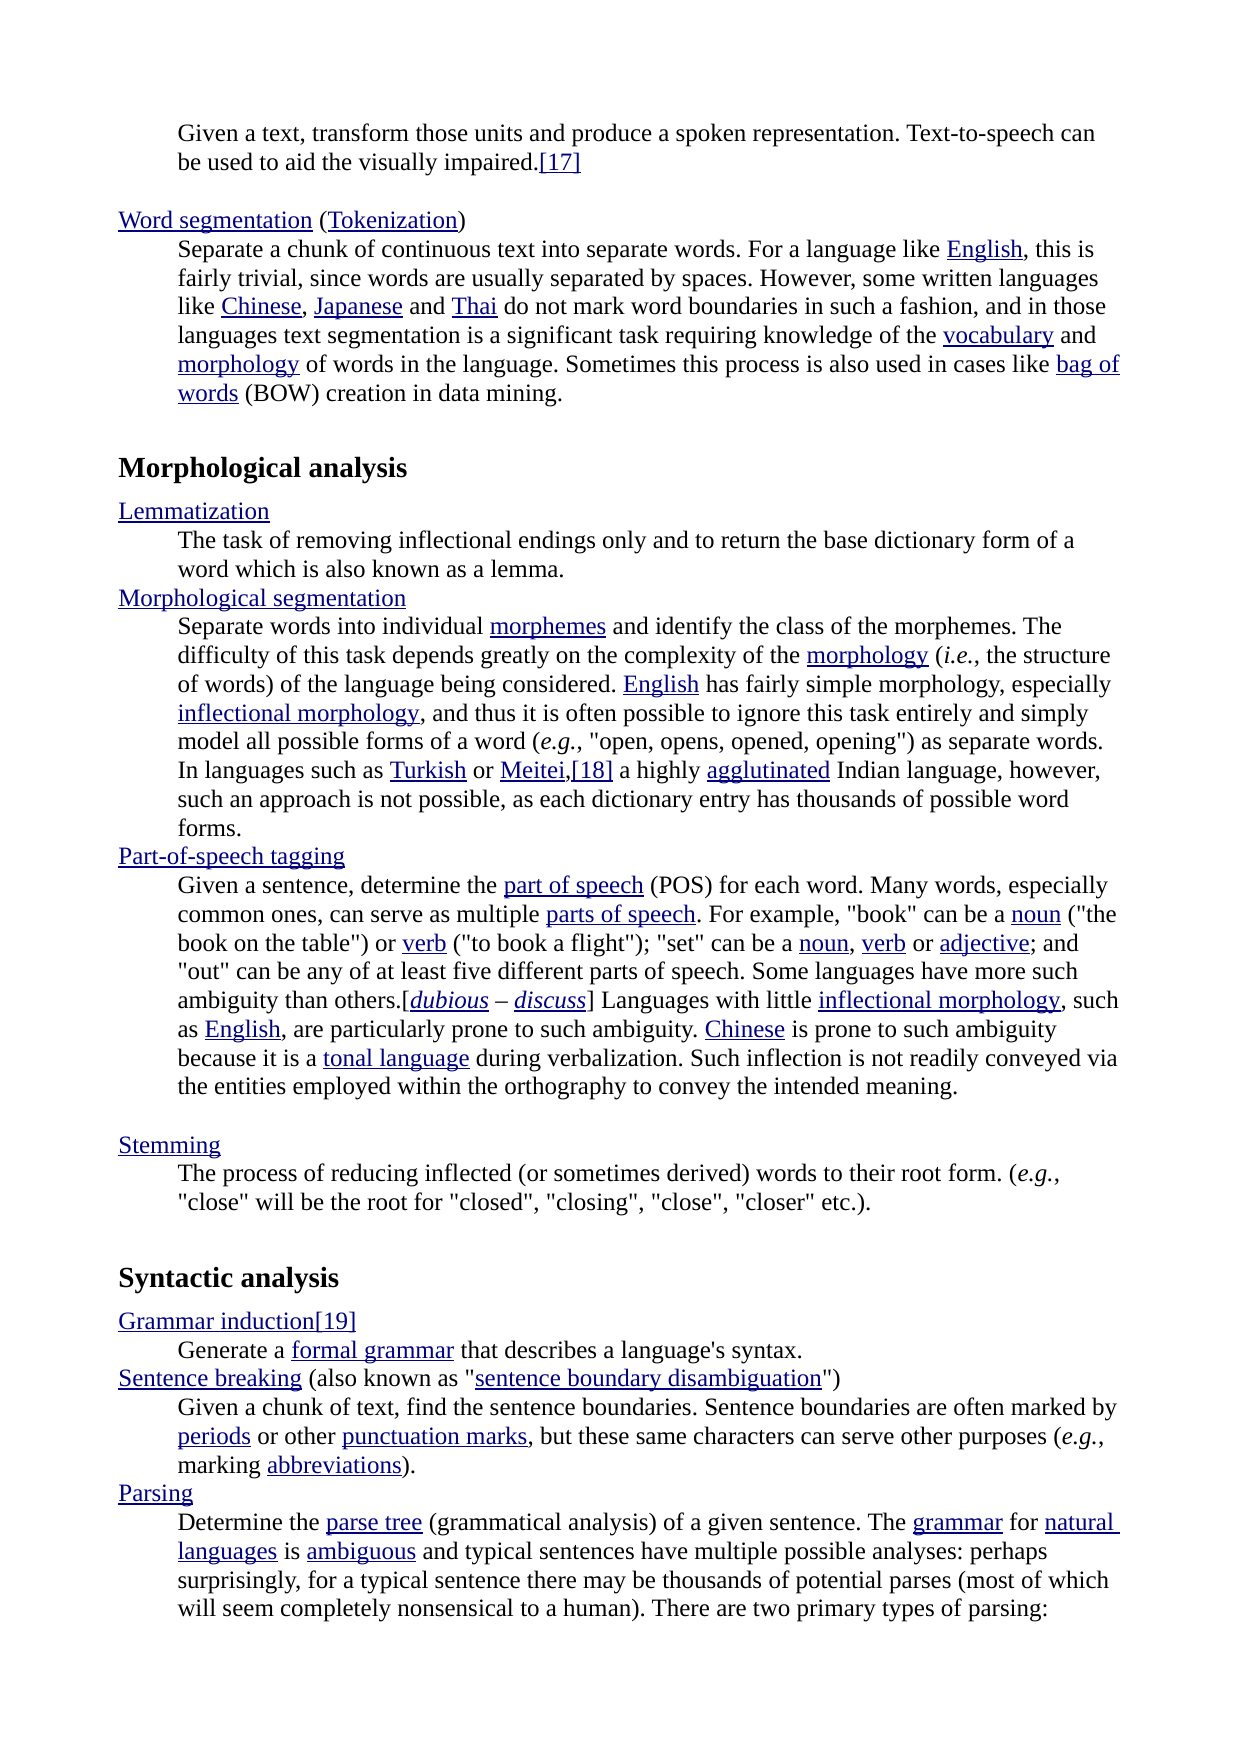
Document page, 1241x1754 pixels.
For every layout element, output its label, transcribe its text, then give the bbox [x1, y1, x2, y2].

list Separate words into individual morphemes and identify the class of the morphemes. The difficulty of this task depends greatly on the complexity of the morphology (i.e., the structure of words) of the language being considered. English has fairly simple morphology, especially inflectional morphology, and thus it is often possible to ignore this task entirely and simply model all possible forms of a word (e.g., "open, opens, opened, opening") as separate words. In languages such as Turkish or Meitei,[18] a highly agglutinated Indian language, however, such an approach is not possible, as each dictionary entry has thousands of possible word forms. [177, 611, 1122, 841]
subtitle Part-of-speech tagging [118, 841, 1122, 870]
list Generate a formal grammar that describes a language's syntax. [177, 1335, 1122, 1363]
subtitle Syntactic analysis [118, 1260, 1122, 1293]
list Given a sentence, determine the part of speech (POS) for each word. Many words, especially common ones, can serve as multiple parts of speech. For example, "book" can be a noun ("the book on the table") or verb ("to book a flight"); "set" can be a noun, verb or adjective; and "out" can be any of at least five different parts of speech. Some languages have more such ambiguity than others.[dubious – discuss] Languages with little inflectional morphology, such as English, are particularly prone to such ambiguity. Chinese is prone to such ambiguity because it is a tonal language during verbalization. Such inflection is not readily conveyed via the entities employed within the orthography to convey the intended meaning. [177, 870, 1122, 1100]
subtitle Lemmatization [118, 496, 1122, 525]
subtitle Grammar induction[19] [118, 1306, 1122, 1335]
subtitle Parsing [118, 1478, 1122, 1507]
list Separate a chunk of continuous text into separate words. For a language like English, this is fairly trivial, since words are usually separated by spaces. However, some written languages like Chinese, Japanese and Thai do not mark word boundaries in such a fashion, and in those languages text segmentation is a significant task requiring knowledge of the vocabulary and morphology of words in the language. Sometimes this process is also used in cases like bag of words (BOW) creation in data mining. [177, 234, 1122, 406]
subtitle Sentence breaking (also known as "sentence boundary disambiguation") [118, 1363, 1122, 1392]
subtitle Morphological analysis [118, 450, 1122, 484]
subtitle Morphological segmentation [118, 583, 1122, 611]
list Given a text, transform those units and produce a spoken representation. Text-to-speech can be used to aid the visually impaired.[17] [177, 118, 1122, 176]
list Given a chunk of text, find the sentence boundaries. Sentence boundaries are often marked by periods or other punctuation marks, but these same characters can serve other purposes (e.g., marking abbreviations). [177, 1392, 1122, 1478]
list The task of removing inflectional endings only and to return the base dictionary form of a word which is also known as a lemma. [177, 525, 1122, 583]
subtitle Word segmentation (Tokenization) [118, 205, 1122, 234]
subtitle Stemming [118, 1130, 1122, 1158]
list Determine the parse tree (grammatical analysis) of a given sentence. The grammar for natural languages is ambiguous and typical sentences have multiple possible analyses: perhaps surprisingly, for a typical sentence there may be thousands of potential parses (most of which will seem completely nonsensical to a human). There are two primary types of parsing: [177, 1507, 1122, 1622]
list The process of reducing inflected (or sometimes derived) words to their root form. (e.g., "close" will be the root for "closed", "closing", "close", "closer" etc.). [177, 1158, 1122, 1216]
